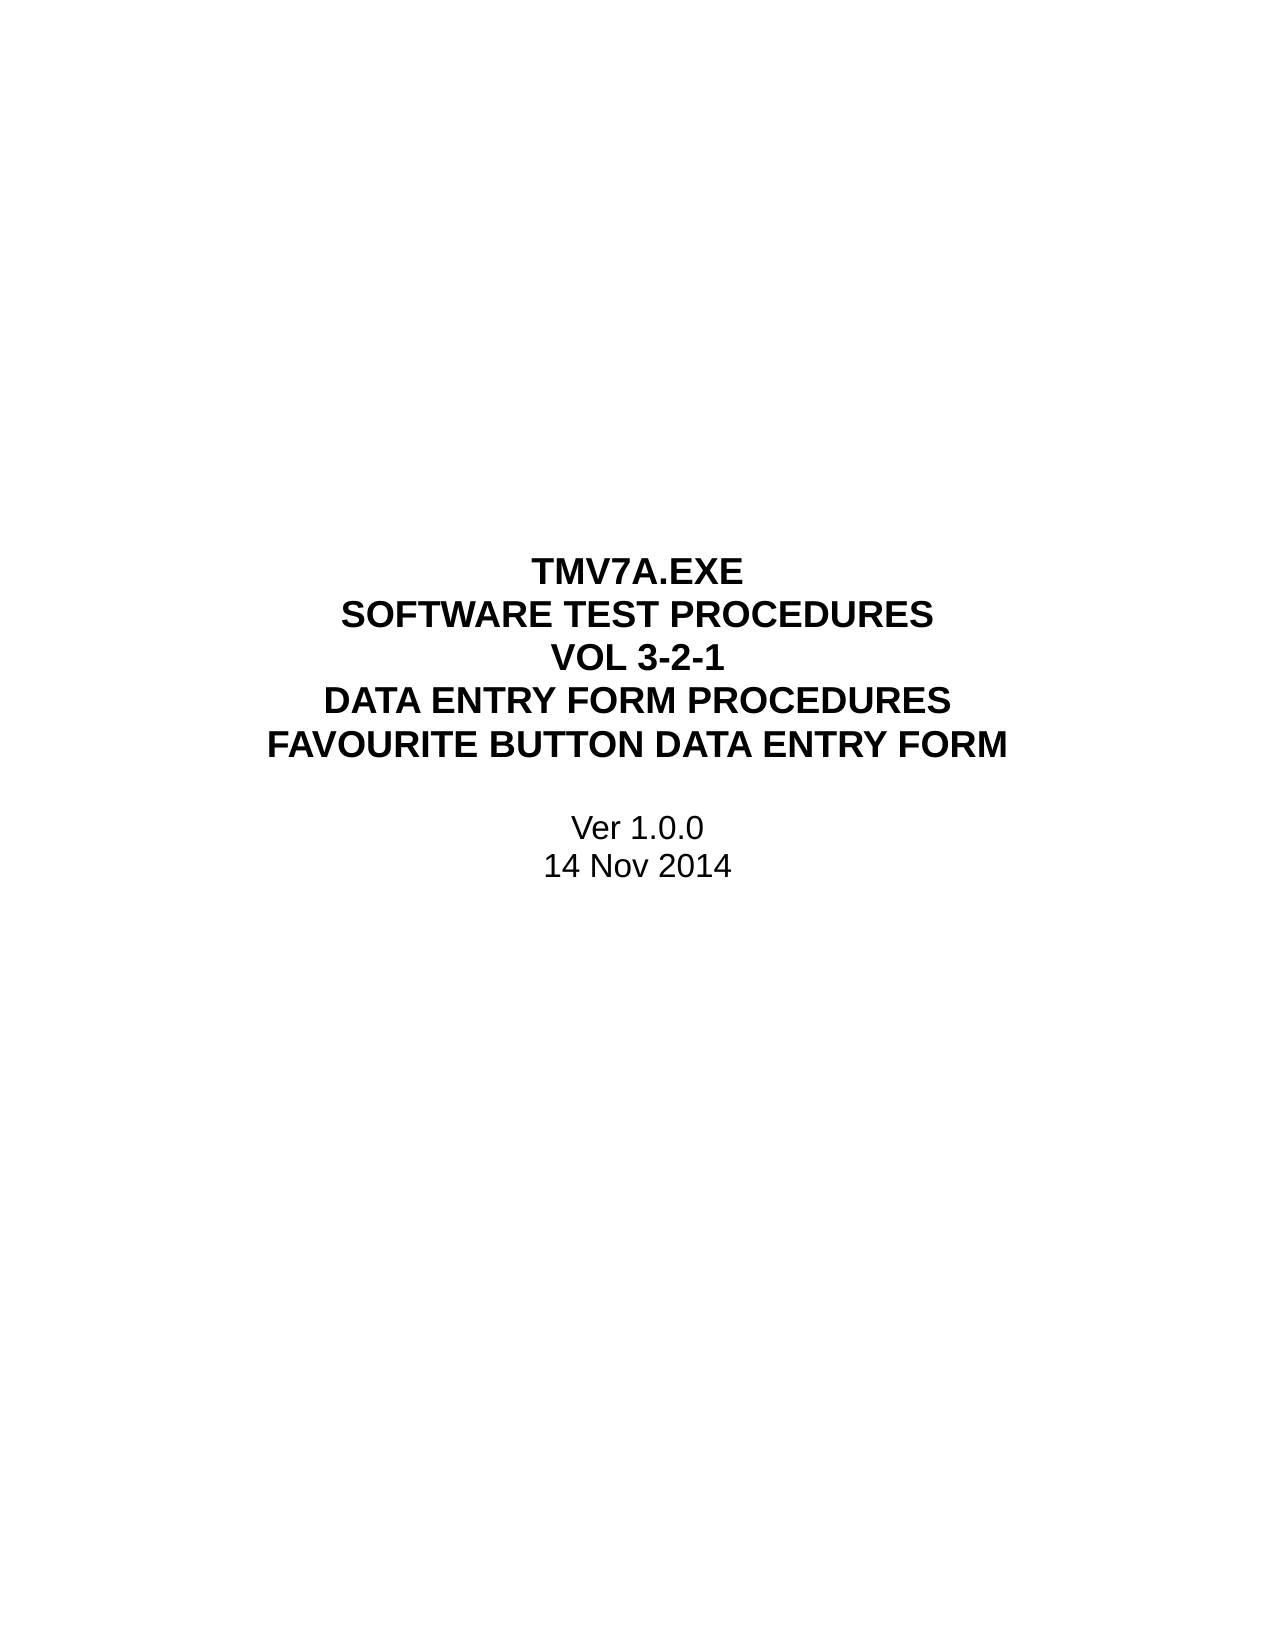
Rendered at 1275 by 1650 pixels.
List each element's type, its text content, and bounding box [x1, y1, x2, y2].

text SOFTWARE TEST PROCEDURES [118, 592, 1157, 636]
text VOL 3-2-1 [118, 636, 1157, 679]
text TMV7A.EXE [118, 549, 1157, 592]
text DATA ENTRY FORM PROCEDURES [118, 679, 1157, 722]
text Ver 1.0.0 [118, 808, 1157, 847]
text FAVOURITE BUTTON DATA ENTRY FORM [118, 722, 1157, 765]
text 14 Nov 2014 [118, 847, 1157, 885]
